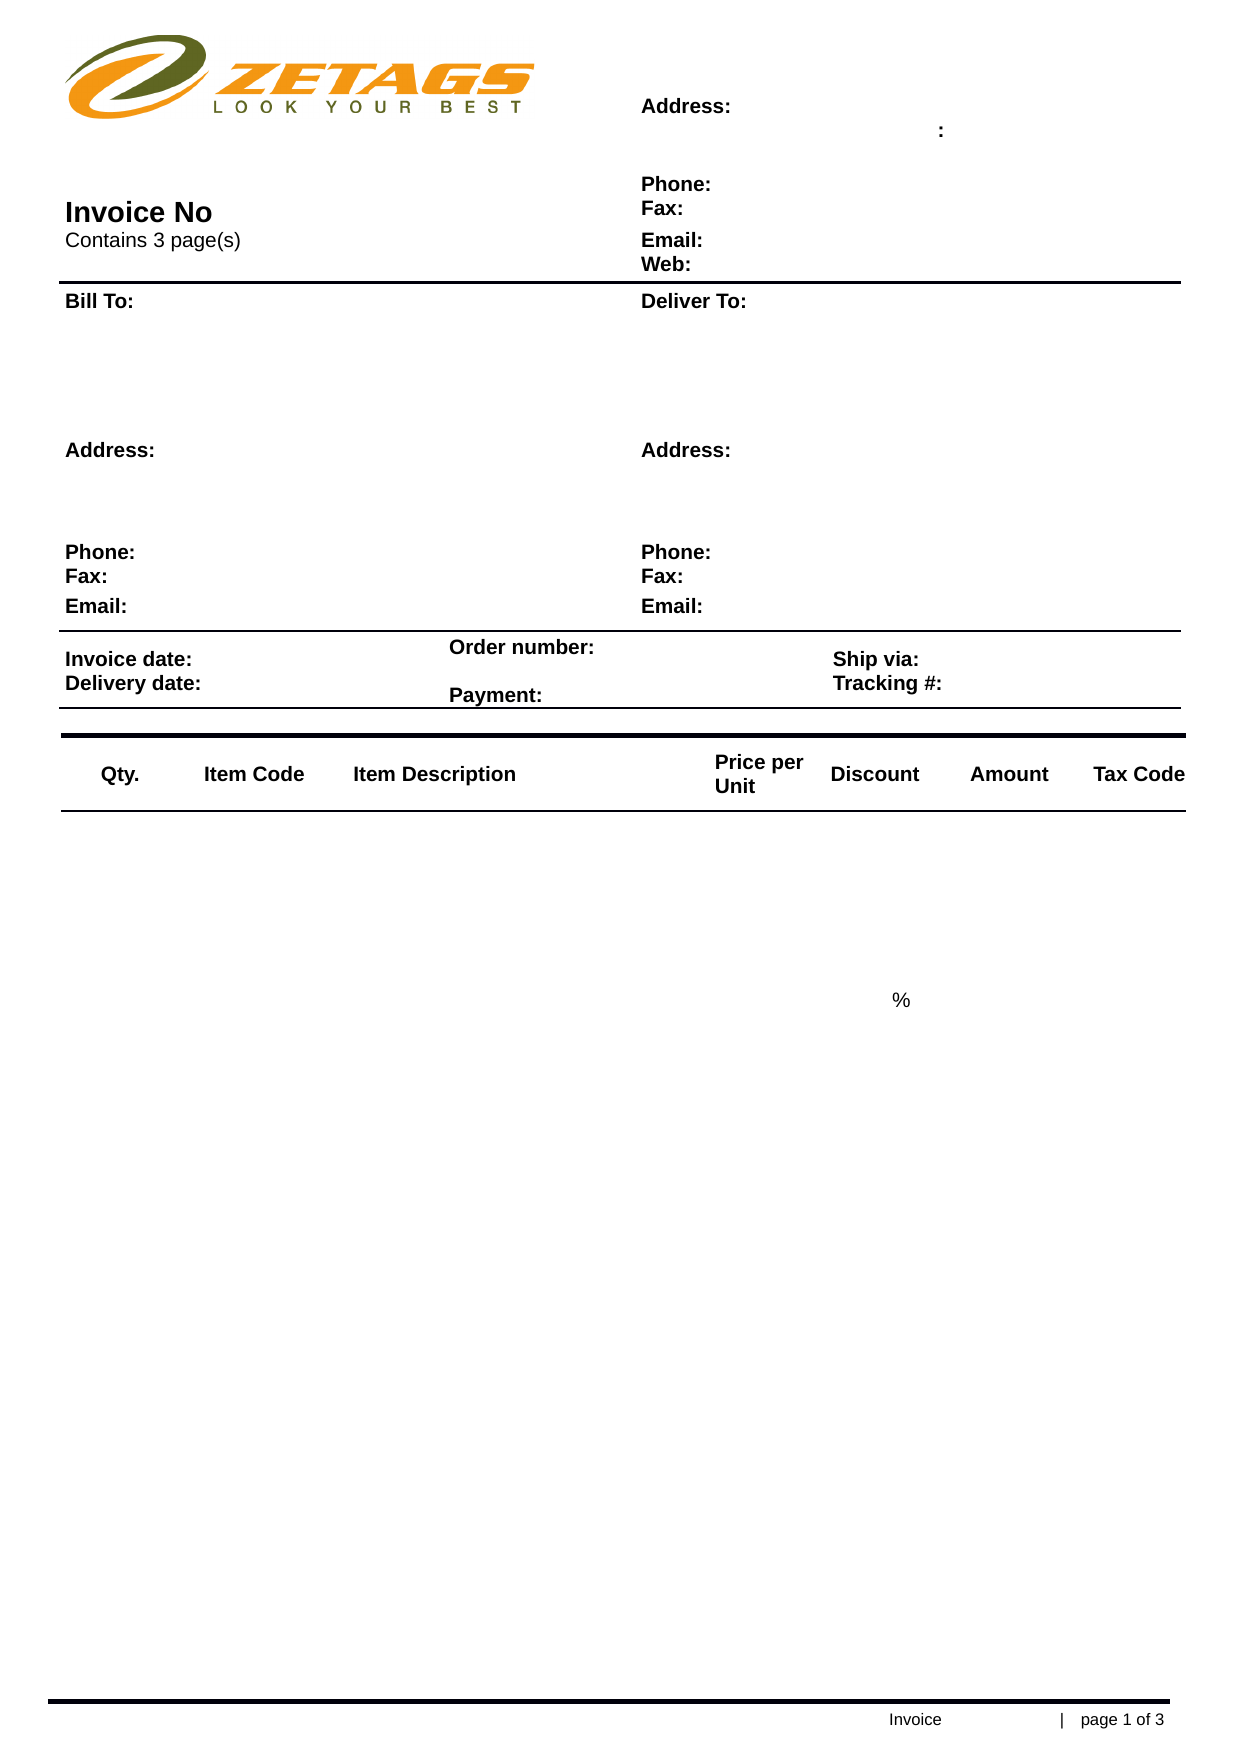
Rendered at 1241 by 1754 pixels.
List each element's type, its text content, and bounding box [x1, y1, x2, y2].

table_cell [330, 812, 714, 821]
table_header Item Code [179, 738, 329, 809]
table_cell Bill To: [59, 284, 605, 316]
table_cell <o.partner_invoice_id.name or ''> [59, 316, 605, 346]
table_cell <o.partner_shipping_id.parent_id and o.partner_shipping_id.parent_id.name or o.partner_shipping_id.name or ''> [635, 346, 1181, 438]
table_cell [605, 346, 635, 438]
table_cell [737, 812, 824, 821]
table_header [797, 632, 827, 707]
table_cell [824, 812, 926, 821]
table_cell Phone: <o.partner_invoice_id.phone or ''> Fax: <o.partner_invoice_id.fax or ''> [59, 540, 605, 594]
table_cell [926, 812, 1092, 821]
table_header [59, 59, 605, 172]
table_header [605, 59, 635, 172]
table_cell <get_line_description(l.name)> [330, 870, 714, 1081]
table_cell <formatLang(l.discount)>% [824, 870, 926, 1081]
table_header [413, 632, 443, 707]
table_cell <formatLang(l.product_uom_qty)> <l.product_uom.name or ''> [61, 870, 179, 1081]
table_cell [605, 316, 635, 346]
table_cell [605, 594, 635, 624]
table_cell Address: <display_address(o.company_id.partner_id)> <o.company_id.tin_label or 'TIN'>: <o.company_id.partner_id.vat or ''> [635, 94, 1181, 172]
table_header Item Description [330, 738, 714, 809]
table_cell Deliver To: [635, 284, 1181, 316]
table_cell [715, 812, 737, 821]
table_header Invoice date: <o.date_order or ''> Delivery date: <o.shipping_date or ''> [59, 632, 413, 707]
table_header Ship via: <o.carrier_id.name or ''> Tracking #: <o.tracking_number or ''> [827, 632, 1181, 707]
table_cell Phone: <o.company_id.partner_id.phone or ''> Fax: <o.company_id.partner_id.fax or ''> [635, 172, 1181, 225]
table_header Price per Unit [715, 738, 824, 809]
table_cell [179, 812, 329, 821]
table_cell [1092, 812, 1186, 821]
table_cell Email: <o.partner_shipping_id.email or ''> [635, 594, 1181, 624]
table_cell Address: <get_street(o.partner_invoice_id)> <get_street2(o.partner_invoice_id)> <get_address(o.partner_invoice_id)> <o.partner_invoice_id.country_id.name or ''> [59, 438, 605, 540]
table_header Discount [824, 738, 926, 809]
table_cell <o.currency_id.name or ''> <formatLang(l.price_subtotal)> [926, 870, 1092, 1081]
table_cell Email: <o.partner_invoice_id.email or ''> [59, 594, 605, 624]
table_header <o.company_id.name or ''> [635, 59, 1181, 94]
table_header Amount [926, 738, 1092, 809]
table_cell [61, 812, 179, 821]
table_cell Phone: <o.partner_shipping_id.phone or ''> Fax: <o.partner_shipping_id.fax or ''> [635, 540, 1181, 594]
table_cell <l.product_id and l.product_id.default_code or ''> [179, 870, 329, 1081]
table_header Tax Code [1092, 738, 1186, 809]
table_cell </for> [61, 1081, 1186, 1129]
table_cell <o.partner_shipping_id.name or ''> [635, 316, 1181, 346]
table_cell Invoice No <o.name or ''> Contains 3 page(s) [59, 172, 605, 281]
table_cell <formatLang(l.price_unit)> [715, 870, 824, 1081]
table_cell Email: <o.company_id.partner_id.email or ''> Web: <o.company_id.partner_id.website or ''> [635, 225, 1181, 281]
table_cell <for each='l in o.order_line'> [61, 821, 1186, 870]
table_cell [605, 438, 635, 540]
table_cell <o.partner_id.name or ''> [59, 346, 605, 438]
table_cell [605, 540, 635, 594]
table_cell [605, 172, 635, 281]
table_cell [605, 284, 635, 316]
table_header Qty. [61, 738, 179, 809]
table_cell Address: <get_street(o.partner_shipping_id)> <get_street2(o.partner_shipping_id)> <get_address(o.partner_shipping_id)> <o.partner_shipping_id.country_id.name or ''> [635, 438, 1181, 540]
picture [65, 35, 535, 119]
table_cell <get_taxes(l.tax_id)> [1092, 870, 1186, 1081]
table_header Order number: <o.client_order_ref or ''> Payment: <o.payment_term.name or ''> [443, 632, 797, 707]
